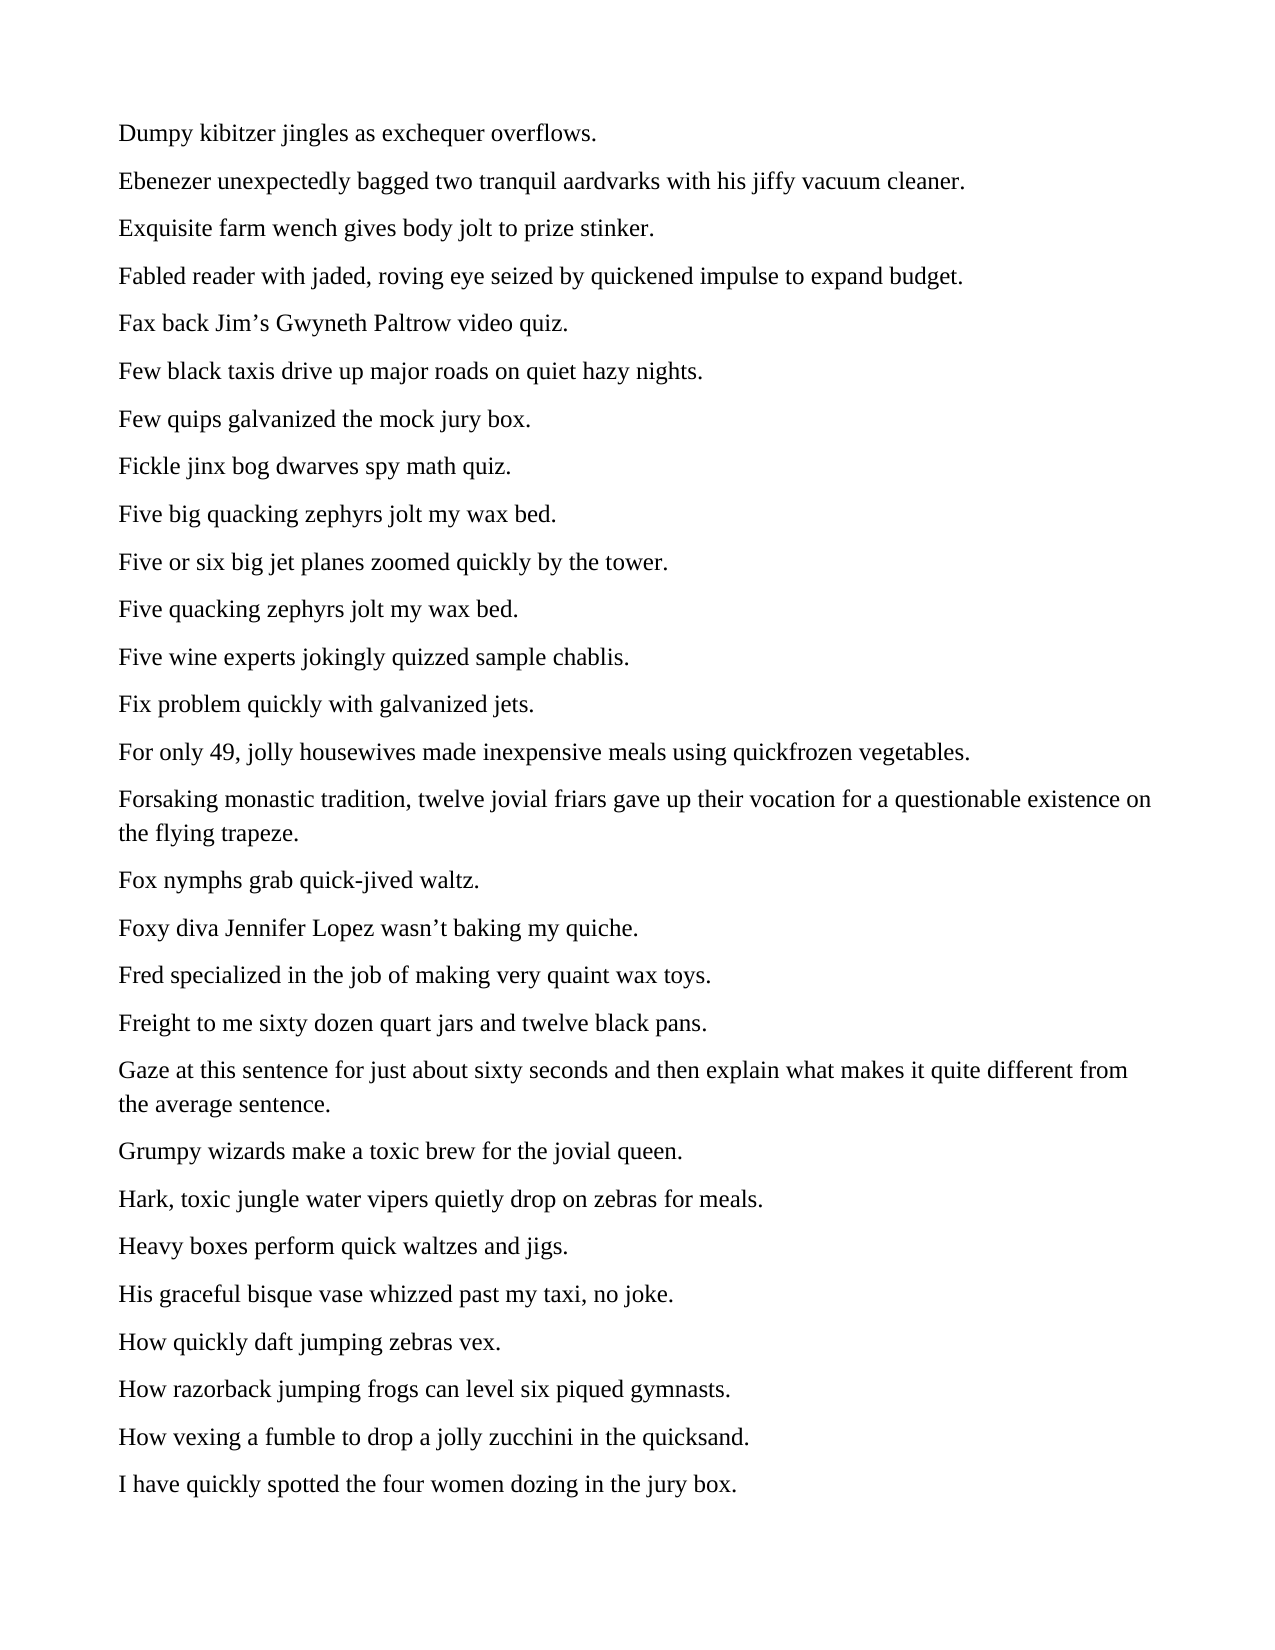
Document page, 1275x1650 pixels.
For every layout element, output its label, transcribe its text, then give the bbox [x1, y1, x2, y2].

text Dumpy kibitzer jingles as exchequer overflows. [118, 118, 1157, 147]
text His graceful bisque vase whizzed past my taxi, no joke. [118, 1279, 1157, 1308]
text For only 49, jolly housewives made inexpensive meals using quickfrozen vegetables. [118, 737, 1157, 766]
text Grumpy wizards make a toxic brew for the jovial queen. [118, 1136, 1157, 1165]
text Five wine experts jokingly quizzed sample chablis. [118, 642, 1157, 671]
text Fred specialized in the job of making very quaint wax toys. [118, 960, 1157, 989]
text Fabled reader with jaded, roving eye seized by quickened impulse to expand budget. [118, 261, 1157, 290]
text I have quickly spotted the four women dozing in the jury box. [118, 1469, 1157, 1498]
text Fox nymphs grab quick-jived waltz. [118, 865, 1157, 894]
text Few quips galvanized the mock jury box. [118, 404, 1157, 432]
text Five or six big jet planes zoomed quickly by the tower. [118, 547, 1157, 575]
text Fickle jinx bog dwarves spy math quiz. [118, 451, 1157, 480]
text Five quacking zephyrs jolt my wax bed. [118, 594, 1157, 623]
text Foxy diva Jennifer Lopez wasn’t baking my quiche. [118, 913, 1157, 942]
text How quickly daft jumping zebras vex. [118, 1327, 1157, 1355]
text Five big quacking zephyrs jolt my wax bed. [118, 499, 1157, 528]
text Forsaking monastic tradition, twelve jovial friars gave up their vocation for a questionable existence on the flying trapeze. [118, 784, 1157, 846]
text Freight to me sixty dozen quart jars and twelve black pans. [118, 1008, 1157, 1037]
text Gaze at this sentence for just about sixty seconds and then explain what makes it quite different from the average sentence. [118, 1056, 1157, 1117]
text How razorback jumping frogs can level six piqued gymnasts. [118, 1374, 1157, 1403]
text Ebenezer unexpectedly bagged two tranquil aardvarks with his jiffy vacuum cleaner. [118, 166, 1157, 194]
text Few black taxis drive up major roads on quiet hazy nights. [118, 356, 1157, 385]
text Heavy boxes perform quick waltzes and jigs. [118, 1231, 1157, 1260]
text Fix problem quickly with galvanized jets. [118, 689, 1157, 718]
text Hark, toxic jungle water vipers quietly drop on zebras for meals. [118, 1184, 1157, 1213]
text How vexing a fumble to drop a jolly zucchini in the quicksand. [118, 1422, 1157, 1451]
text Exquisite farm wench gives body jolt to prize stinker. [118, 213, 1157, 242]
text Fax back Jim’s Gwyneth Paltrow video quiz. [118, 308, 1157, 337]
